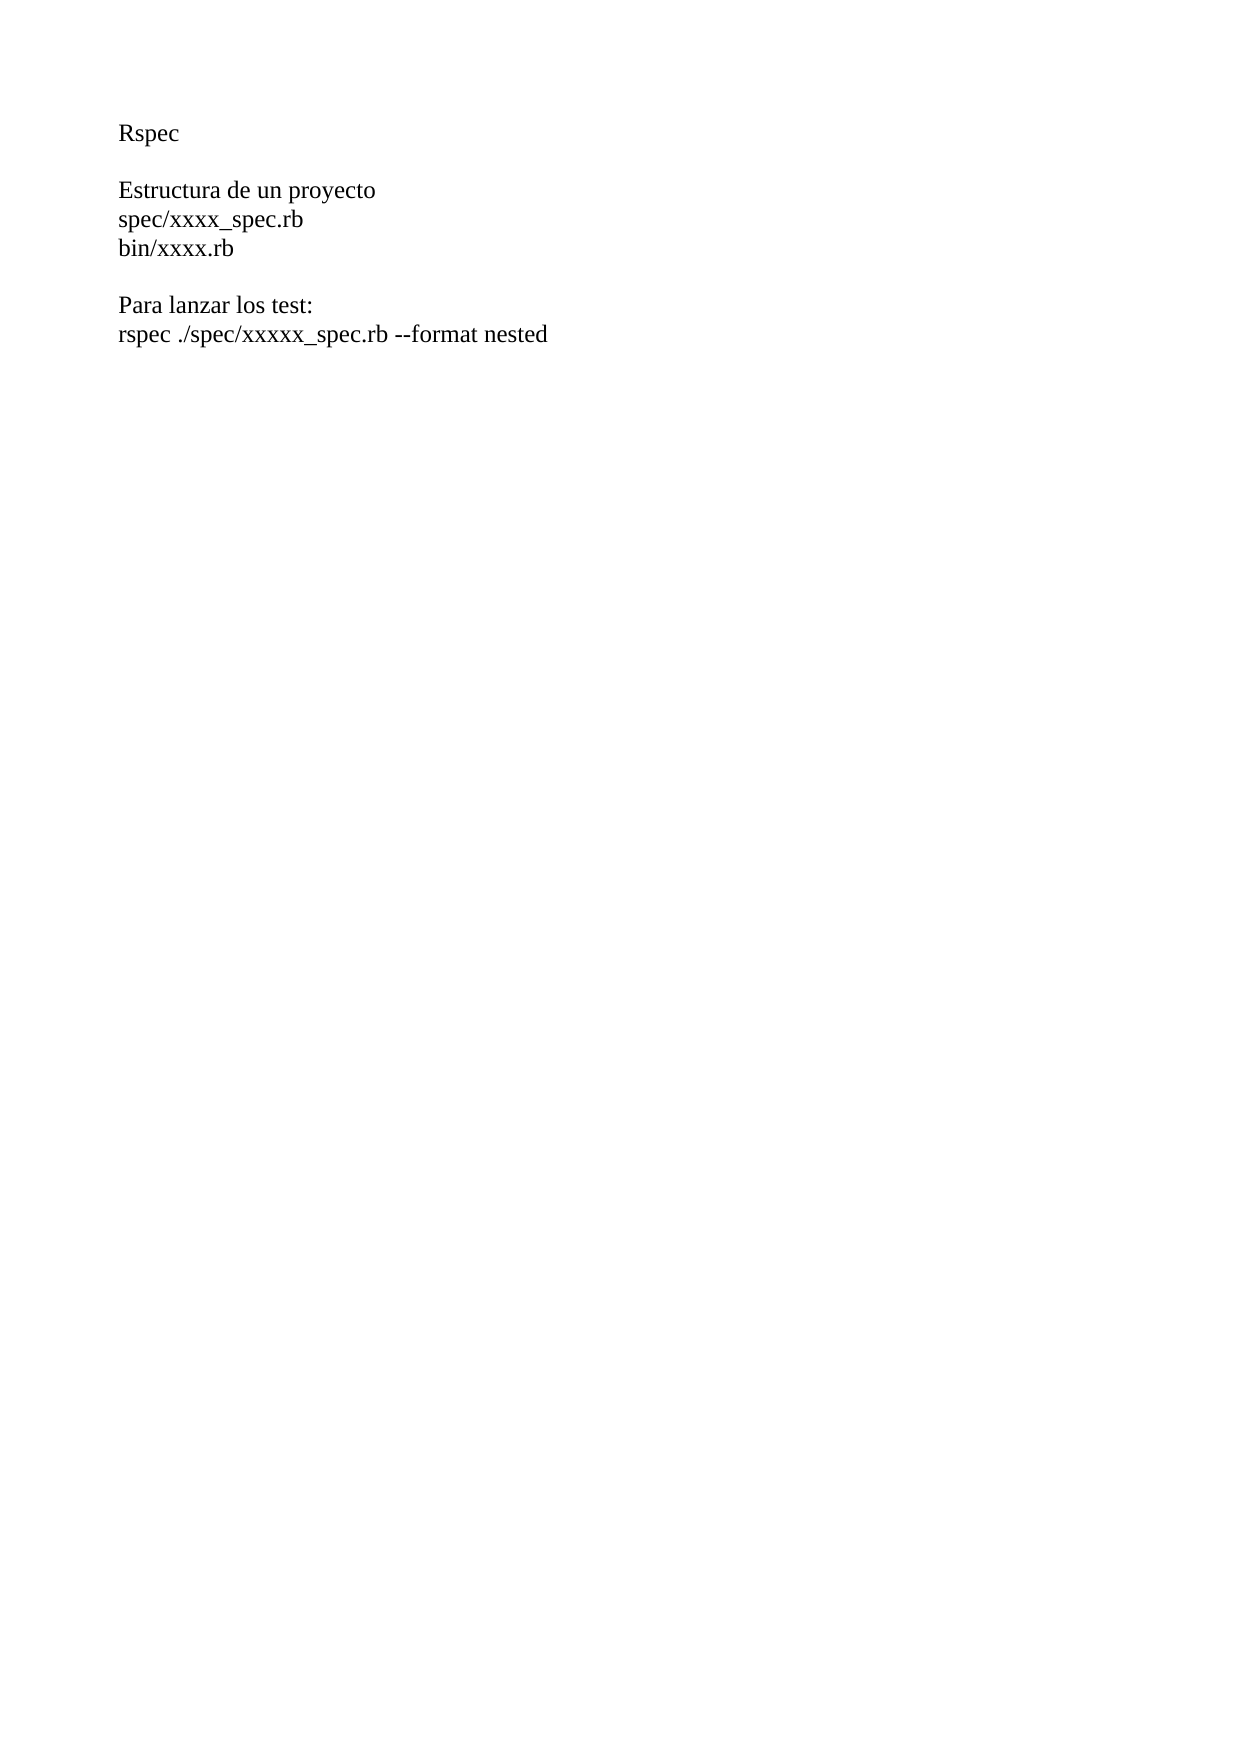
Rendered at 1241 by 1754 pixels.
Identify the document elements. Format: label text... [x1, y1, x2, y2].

text Rspec [118, 118, 1122, 147]
text Para lanzar los test: [118, 291, 1122, 319]
text Estructura de un proyecto [118, 176, 1122, 204]
text rspec ./spec/xxxxx_spec.rb --format nested [118, 319, 1122, 348]
text bin/xxxx.rb [118, 233, 1122, 262]
text spec/xxxx_spec.rb [118, 204, 1122, 233]
